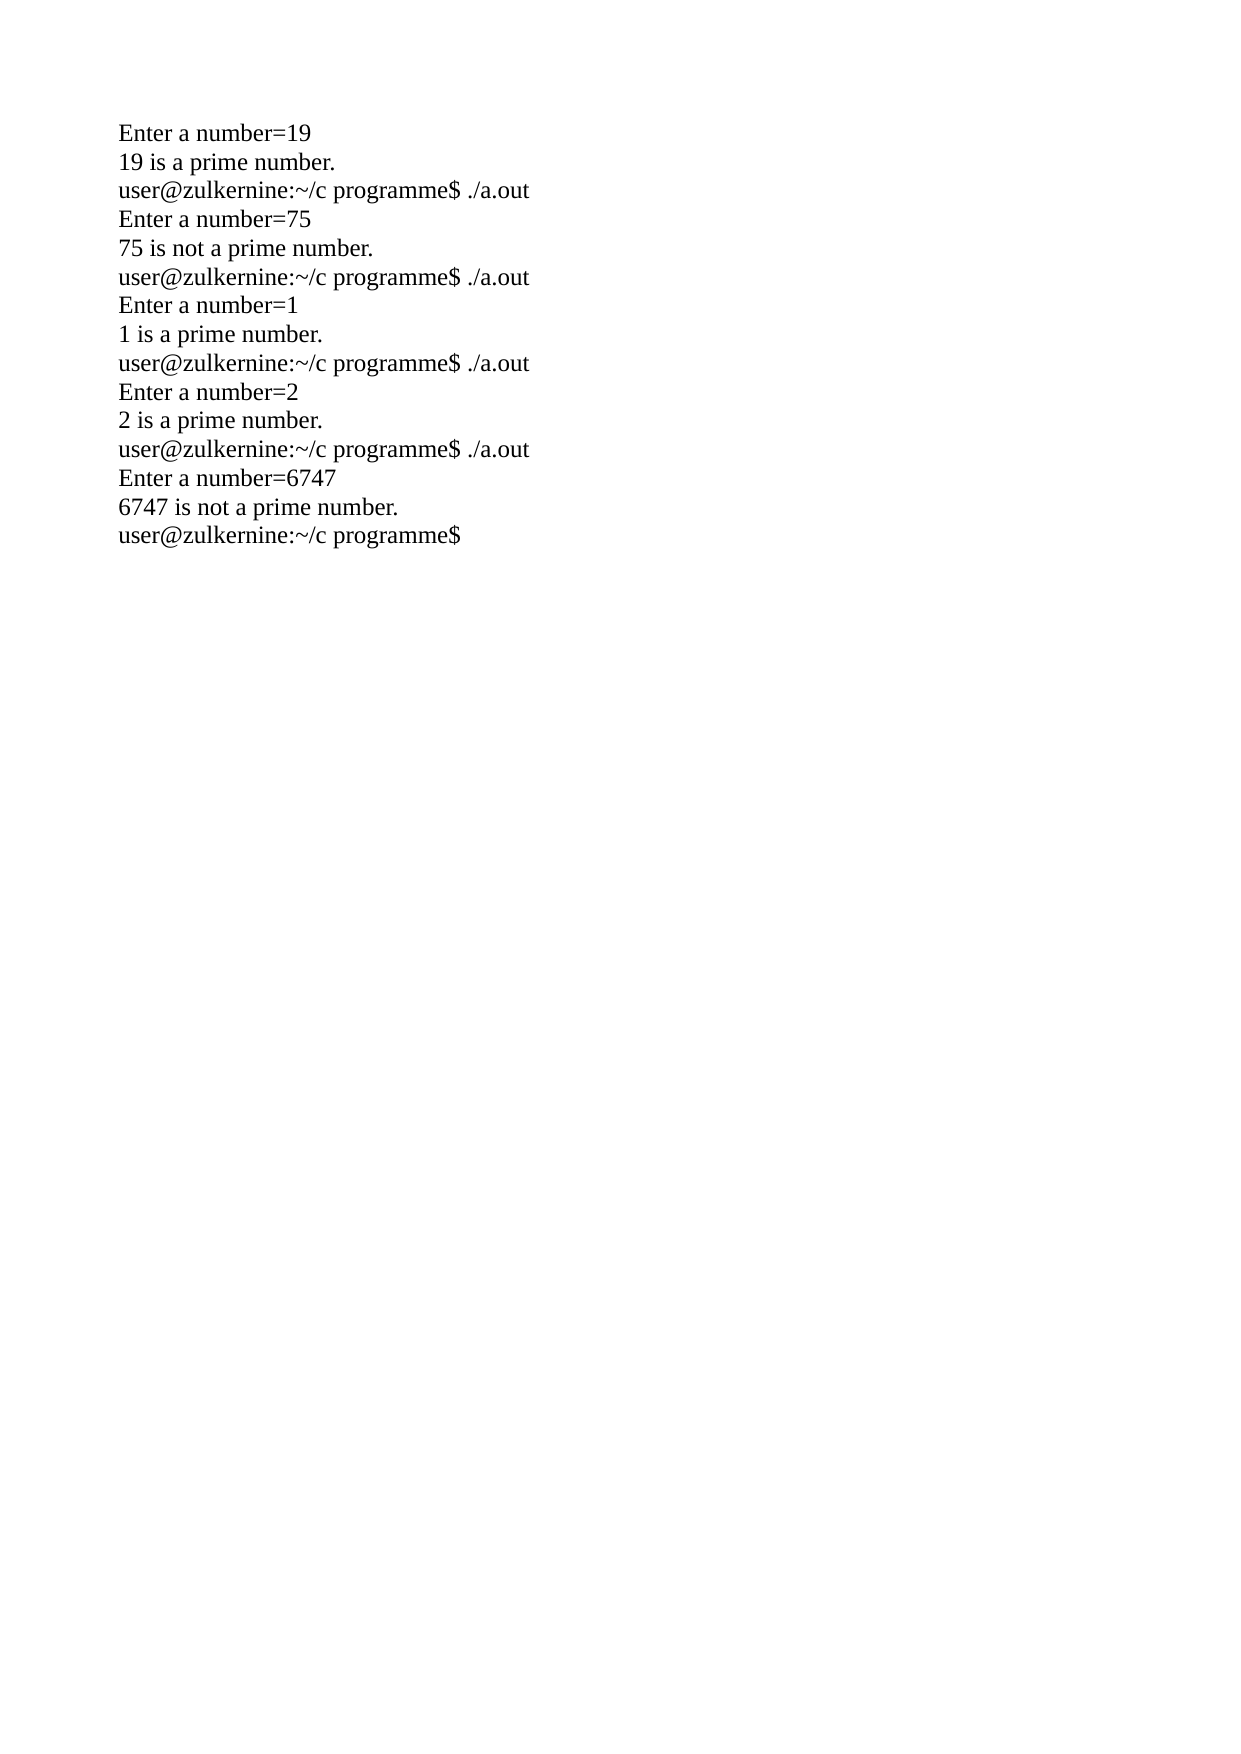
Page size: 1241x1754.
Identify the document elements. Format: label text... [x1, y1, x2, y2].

text Enter a number=75 [118, 204, 1122, 233]
text Enter a number=19 [118, 118, 1122, 147]
text Enter a number=6747 [118, 463, 1122, 492]
text Enter a number=2 [118, 377, 1122, 406]
text 1 is a prime number. [118, 319, 1122, 348]
text 2 is a prime number. [118, 406, 1122, 434]
text user@zulkernine:~/c programme$ ./a.out [118, 176, 1122, 204]
text user@zulkernine:~/c programme$ ./a.out [118, 434, 1122, 463]
text 19 is a prime number. [118, 147, 1122, 176]
text user@zulkernine:~/c programme$ [118, 521, 1122, 549]
text 75 is not a prime number. [118, 233, 1122, 262]
text 6747 is not a prime number. [118, 492, 1122, 521]
text user@zulkernine:~/c programme$ ./a.out [118, 262, 1122, 291]
text user@zulkernine:~/c programme$ ./a.out [118, 348, 1122, 377]
text Enter a number=1 [118, 291, 1122, 319]
